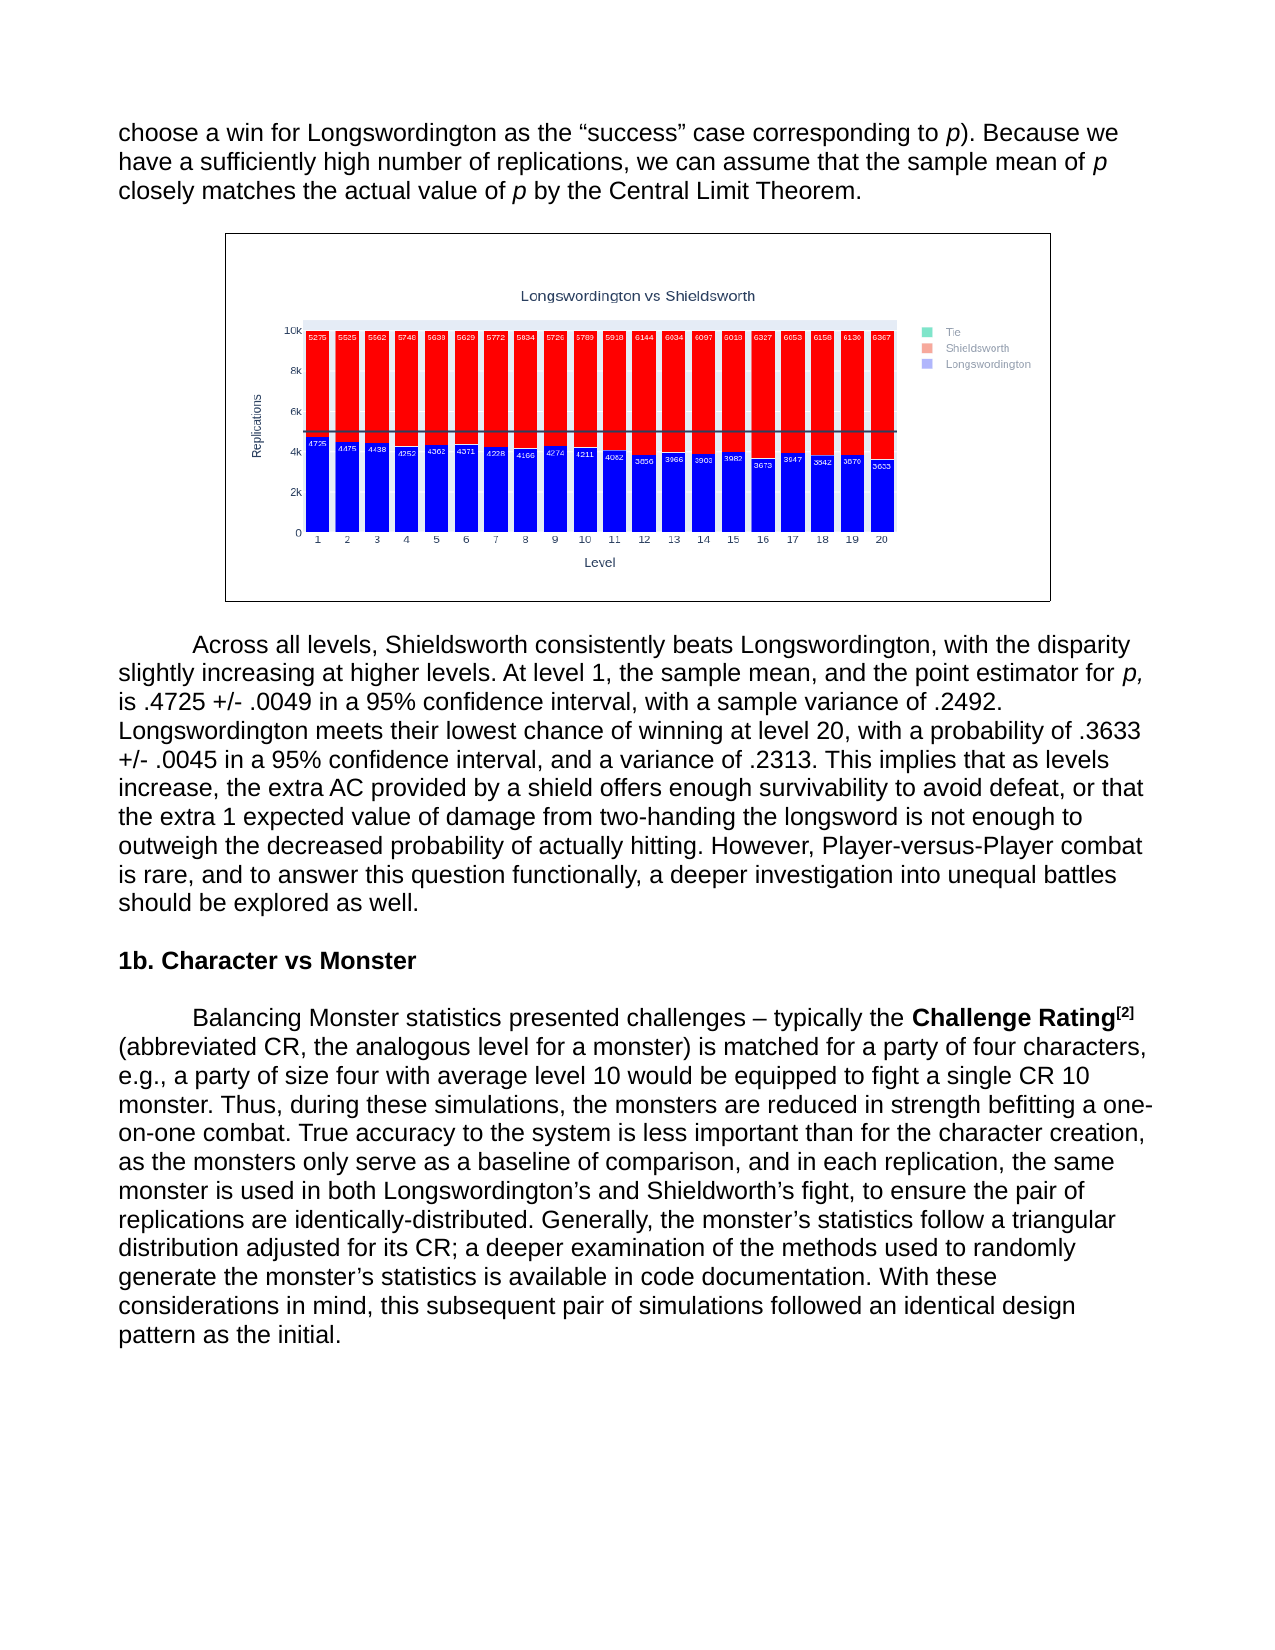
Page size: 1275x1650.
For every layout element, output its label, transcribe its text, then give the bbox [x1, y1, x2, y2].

picture [228, 236, 1047, 598]
text choose a win for Longswordington as the “success” case corresponding to p). Because we have a sufficiently high number of replications, we can assume that the sample mean of p closely matches the actual value of p by the Central Limit Theorem. [118, 118, 1157, 204]
text Across all levels, Shieldsworth consistently beats Longswordington, with the disparity slightly increasing at higher levels. At level 1, the sample mean, and the point estimator for p, is .4725 +/- .0049 in a 95% confidence interval, with a sample variance of .2492. Longswordington meets their lowest chance of winning at level 20, with a probability of .3633 +/- .0045 in a 95% confidence interval, and a variance of .2313. This implies that as levels increase, the extra AC provided by a shield offers enough survivability to avoid defeat, or that the extra 1 expected value of damage from two-handing the longsword is not enough to outweigh the decreased probability of actually hitting. However, Player-versus-Player combat is rare, and to answer this question functionally, a deeper investigation into unequal battles should be explored as well. [118, 630, 1157, 917]
text Balancing Monster statistics presented challenges – typically the Challenge Rating[2] (abbreviated CR, the analogous level for a monster) is matched for a party of four characters, e.g., a party of size four with average level 10 would be equipped to fight a single CR 10 monster. Thus, during these simulations, the monsters are reduced in strength befitting a one-on-one combat. True accuracy to the system is less important than for the character creation, as the monsters only serve as a baseline of comparison, and in each replication, the same monster is used in both Longswordington’s and Shieldworth’s fight, to ensure the pair of replications are identically-distributed. Generally, the monster’s statistics follow a triangular distribution adjusted for its CR; a deeper examination of the methods used to randomly generate the monster’s statistics is available in code documentation. With these considerations in mind, this subsequent pair of simulations followed an identical design pattern as the initial. [118, 1003, 1157, 1348]
text 1b. Character vs Monster [118, 946, 1157, 975]
